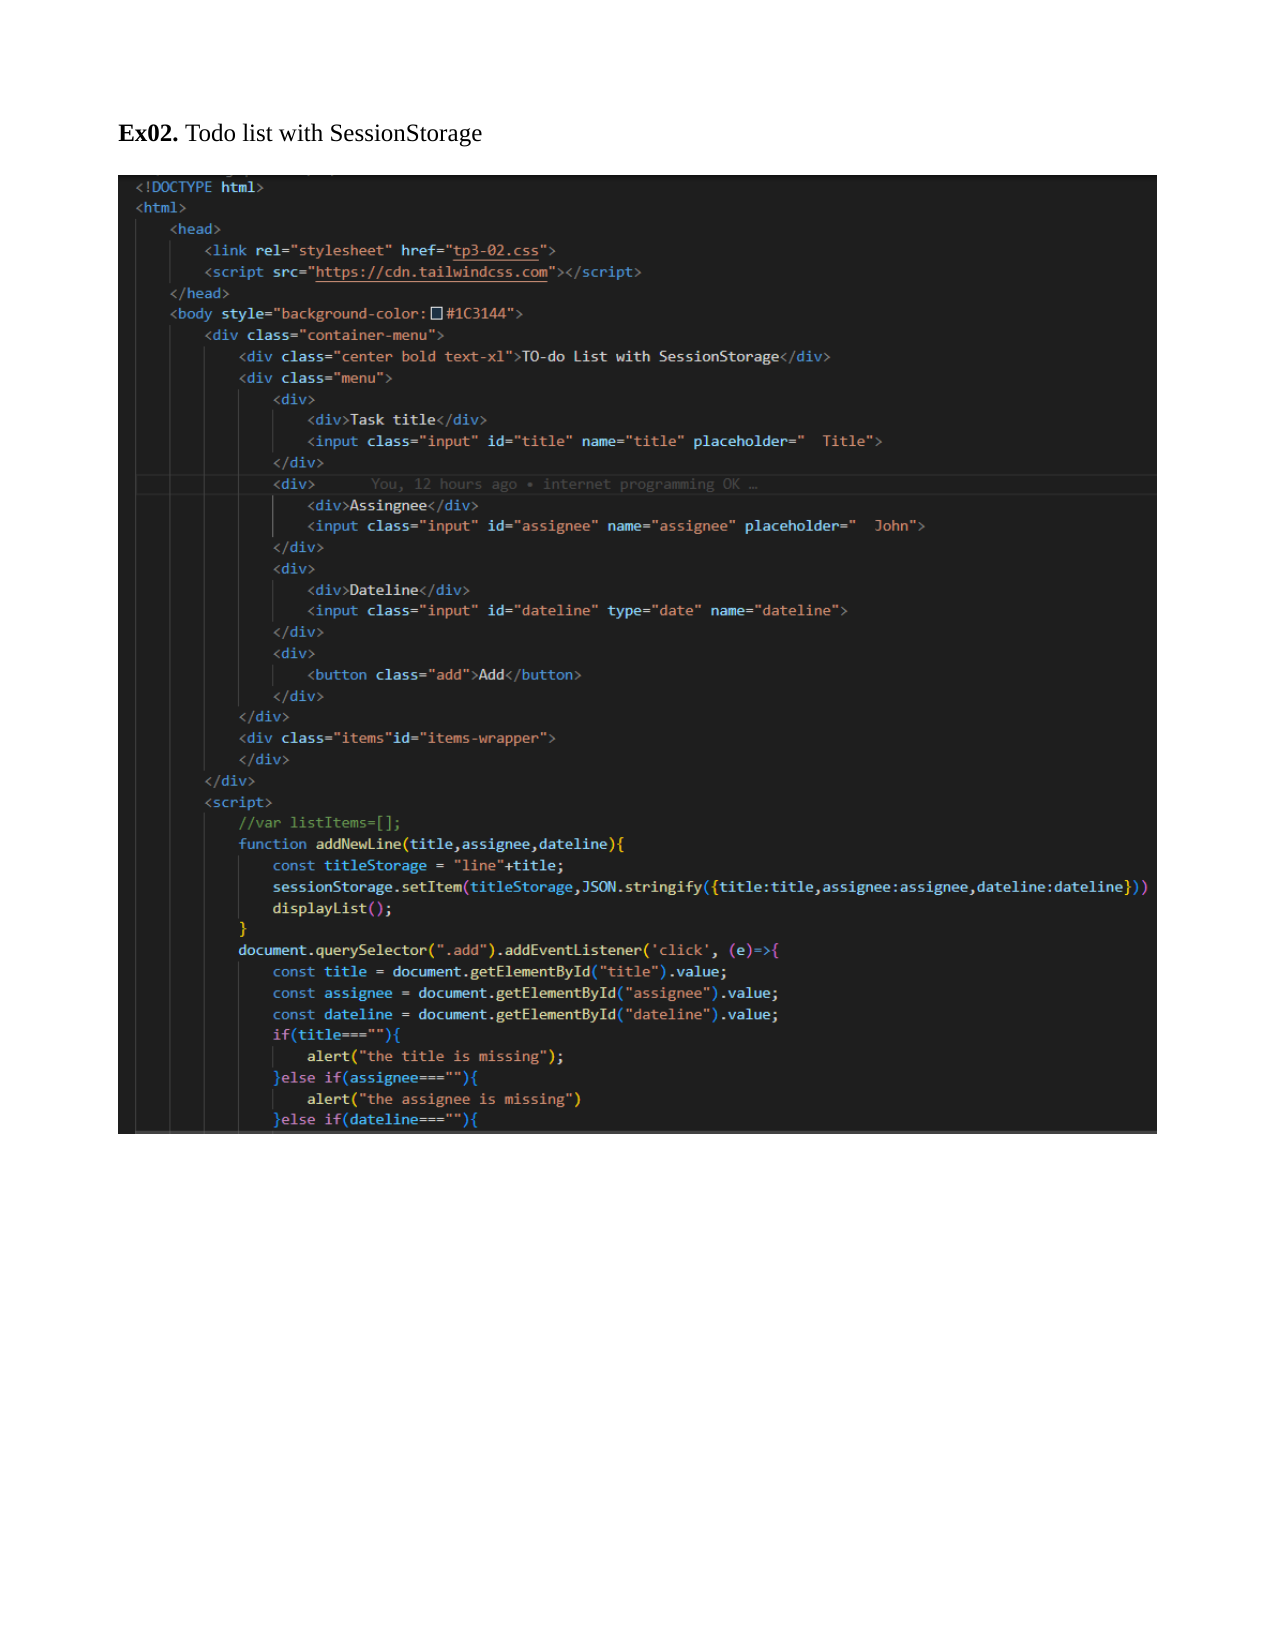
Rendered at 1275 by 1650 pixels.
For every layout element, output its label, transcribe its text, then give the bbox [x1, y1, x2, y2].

picture [118, 175, 1157, 1134]
text Ex02. Todo list with SessionStorage [118, 118, 1157, 147]
